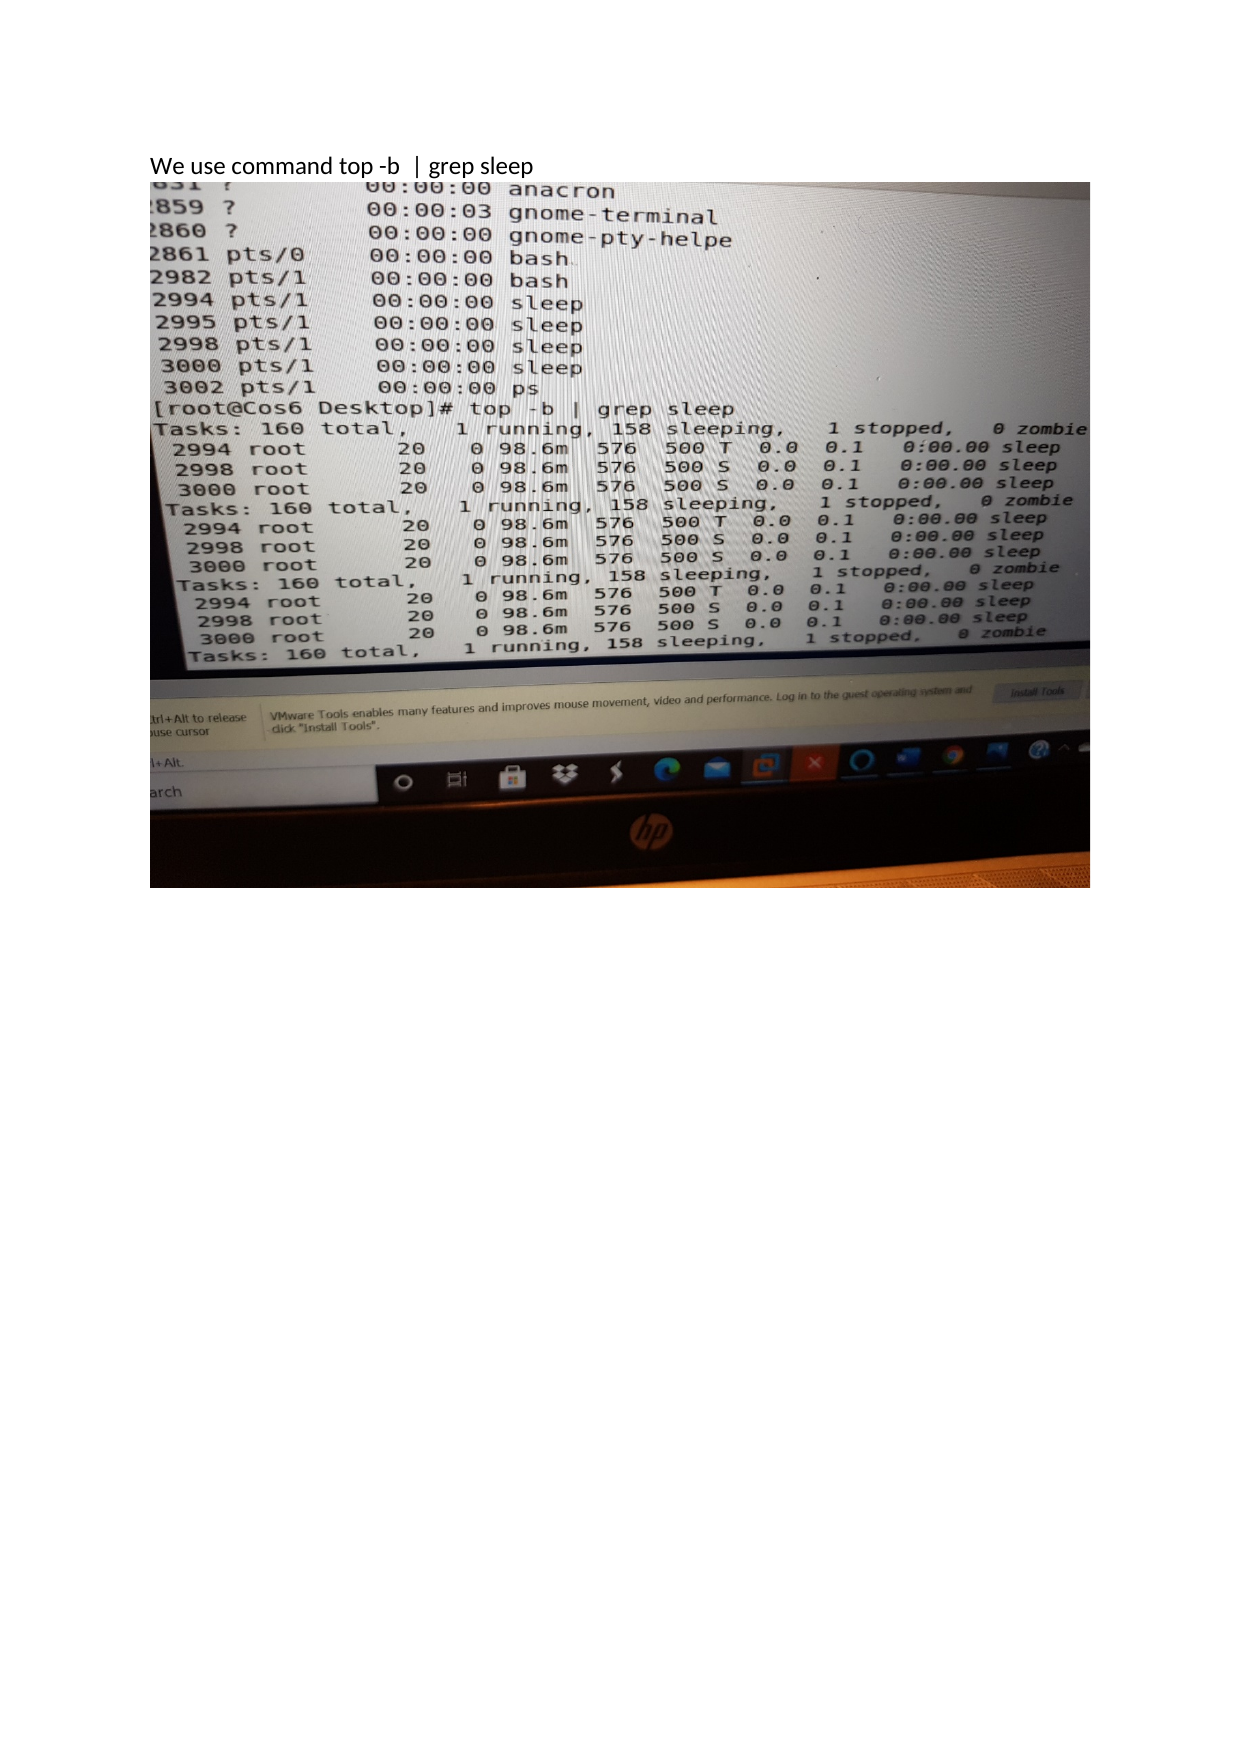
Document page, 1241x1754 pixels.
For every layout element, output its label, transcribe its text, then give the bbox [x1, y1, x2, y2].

text We use command top -b | grep sleep [150, 150, 1090, 182]
